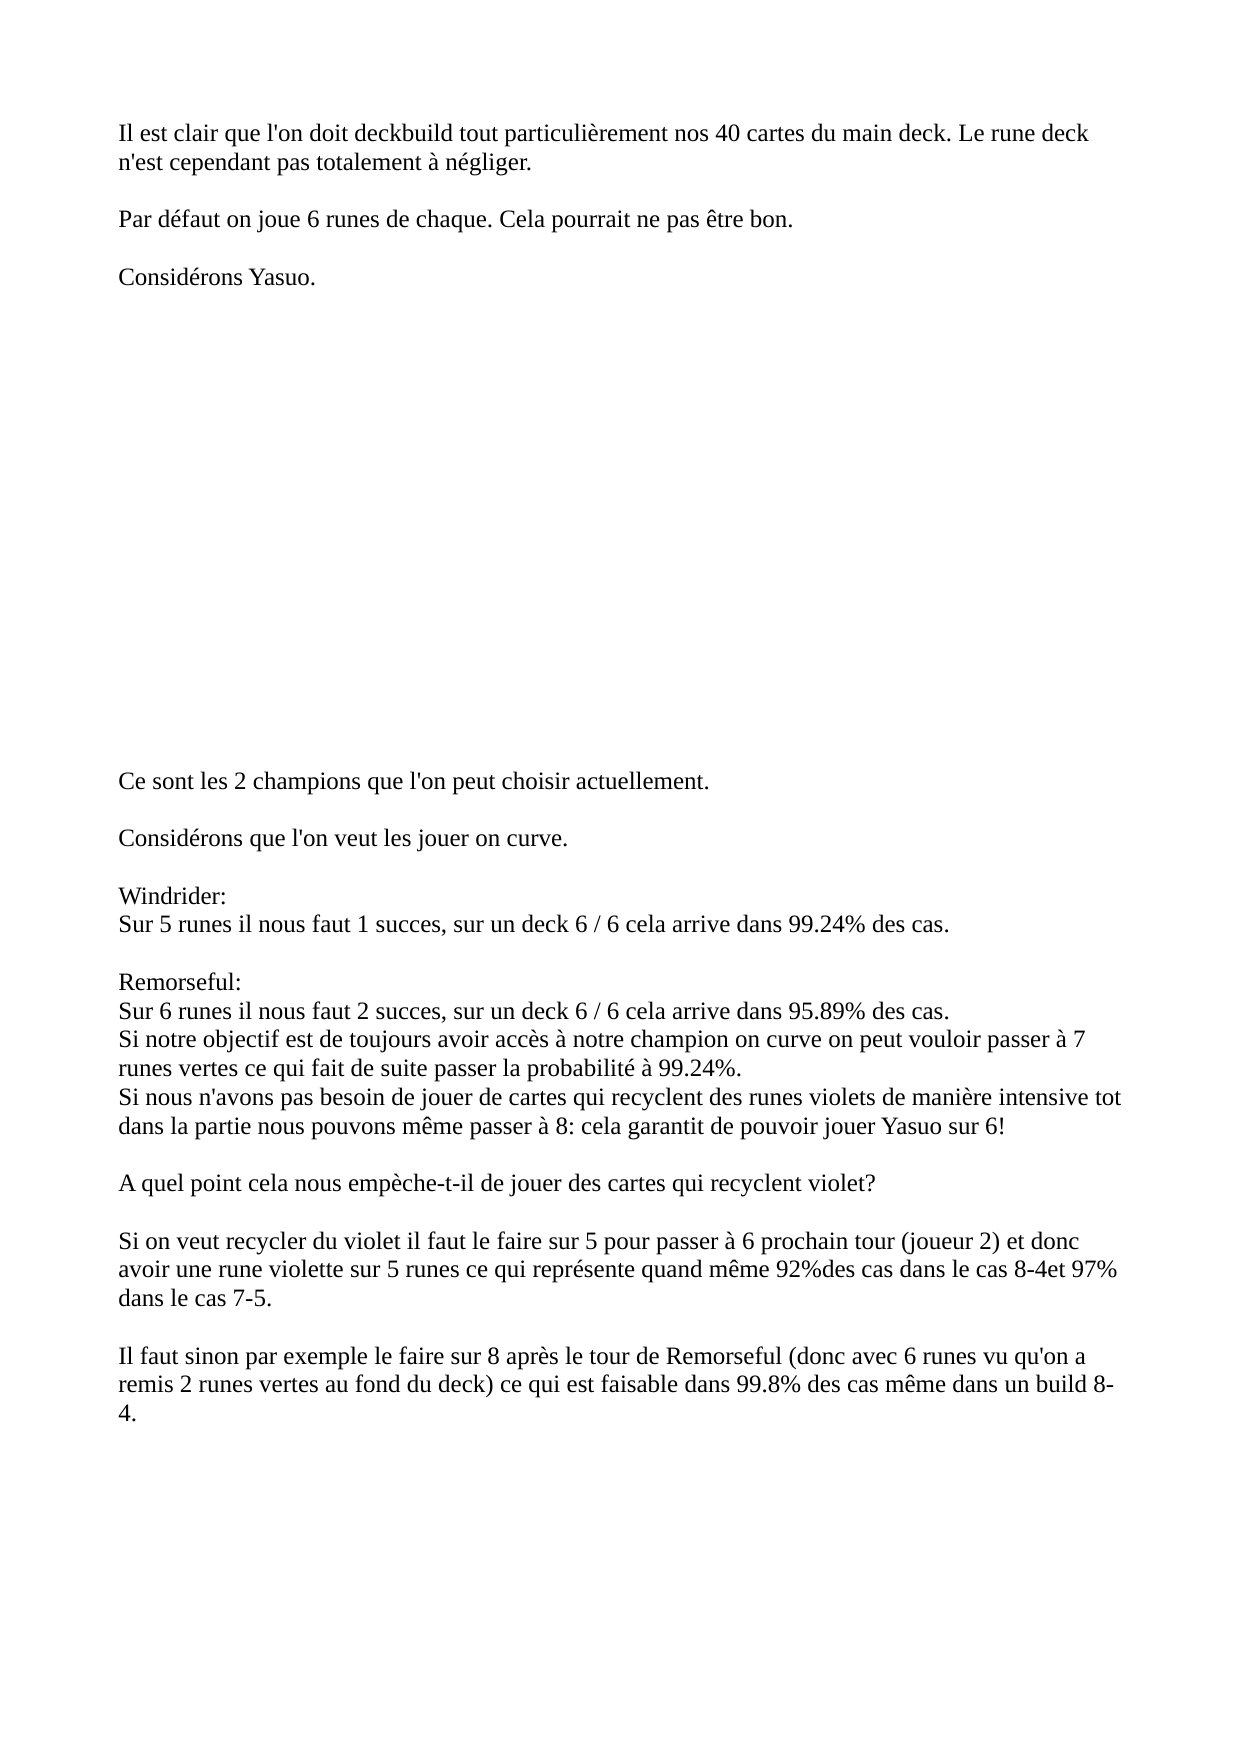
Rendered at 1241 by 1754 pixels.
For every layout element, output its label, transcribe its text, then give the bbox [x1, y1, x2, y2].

text A quel point cela nous empèche-t-il de jouer des cartes qui recyclent violet? [118, 1168, 1122, 1197]
text Windrider: [118, 881, 1122, 909]
text Sur 5 runes il nous faut 1 succes, sur un deck 6 / 6 cela arrive dans 99.24% des cas. [118, 909, 1122, 938]
text Si notre objectif est de toujours avoir accès à notre champion on curve on peut vouloir passer à 7 runes vertes ce qui fait de suite passer la probabilité à 99.24%. [118, 1024, 1122, 1082]
text Si on veut recycler du violet il faut le faire sur 5 pour passer à 6 prochain tour (joueur 2) et donc avoir une rune violette sur 5 runes ce qui représente quand même 92%des cas dans le cas 8-4et 97% dans le cas 7-5. [118, 1226, 1122, 1312]
text Il est clair que l'on doit deckbuild tout particulièrement nos 40 cartes du main deck. Le rune deck n'est cependant pas totalement à négliger. [118, 118, 1122, 176]
text Ce sont les 2 champions que l'on peut choisir actuellement. [118, 766, 1122, 794]
text Considérons que l'on veut les jouer on curve. [118, 823, 1122, 852]
text Il faut sinon par exemple le faire sur 8 après le tour de Remorseful (donc avec 6 runes vu qu'on a remis 2 runes vertes au fond du deck) ce qui est faisable dans 99.8% des cas même dans un build 8-4. [118, 1341, 1122, 1427]
text Considérons Yasuo. [118, 262, 1122, 291]
text Si nous n'avons pas besoin de jouer de cartes qui recyclent des runes violets de manière intensive tot dans la partie nous pouvons même passer à 8: cela garantit de pouvoir jouer Yasuo sur 6! [118, 1082, 1122, 1139]
text Par défaut on joue 6 runes de chaque. Cela pourrait ne pas être bon. [118, 204, 1122, 233]
text Remorseful: [118, 967, 1122, 996]
text Sur 6 runes il nous faut 2 succes, sur un deck 6 / 6 cela arrive dans 95.89% des cas. [118, 996, 1122, 1024]
